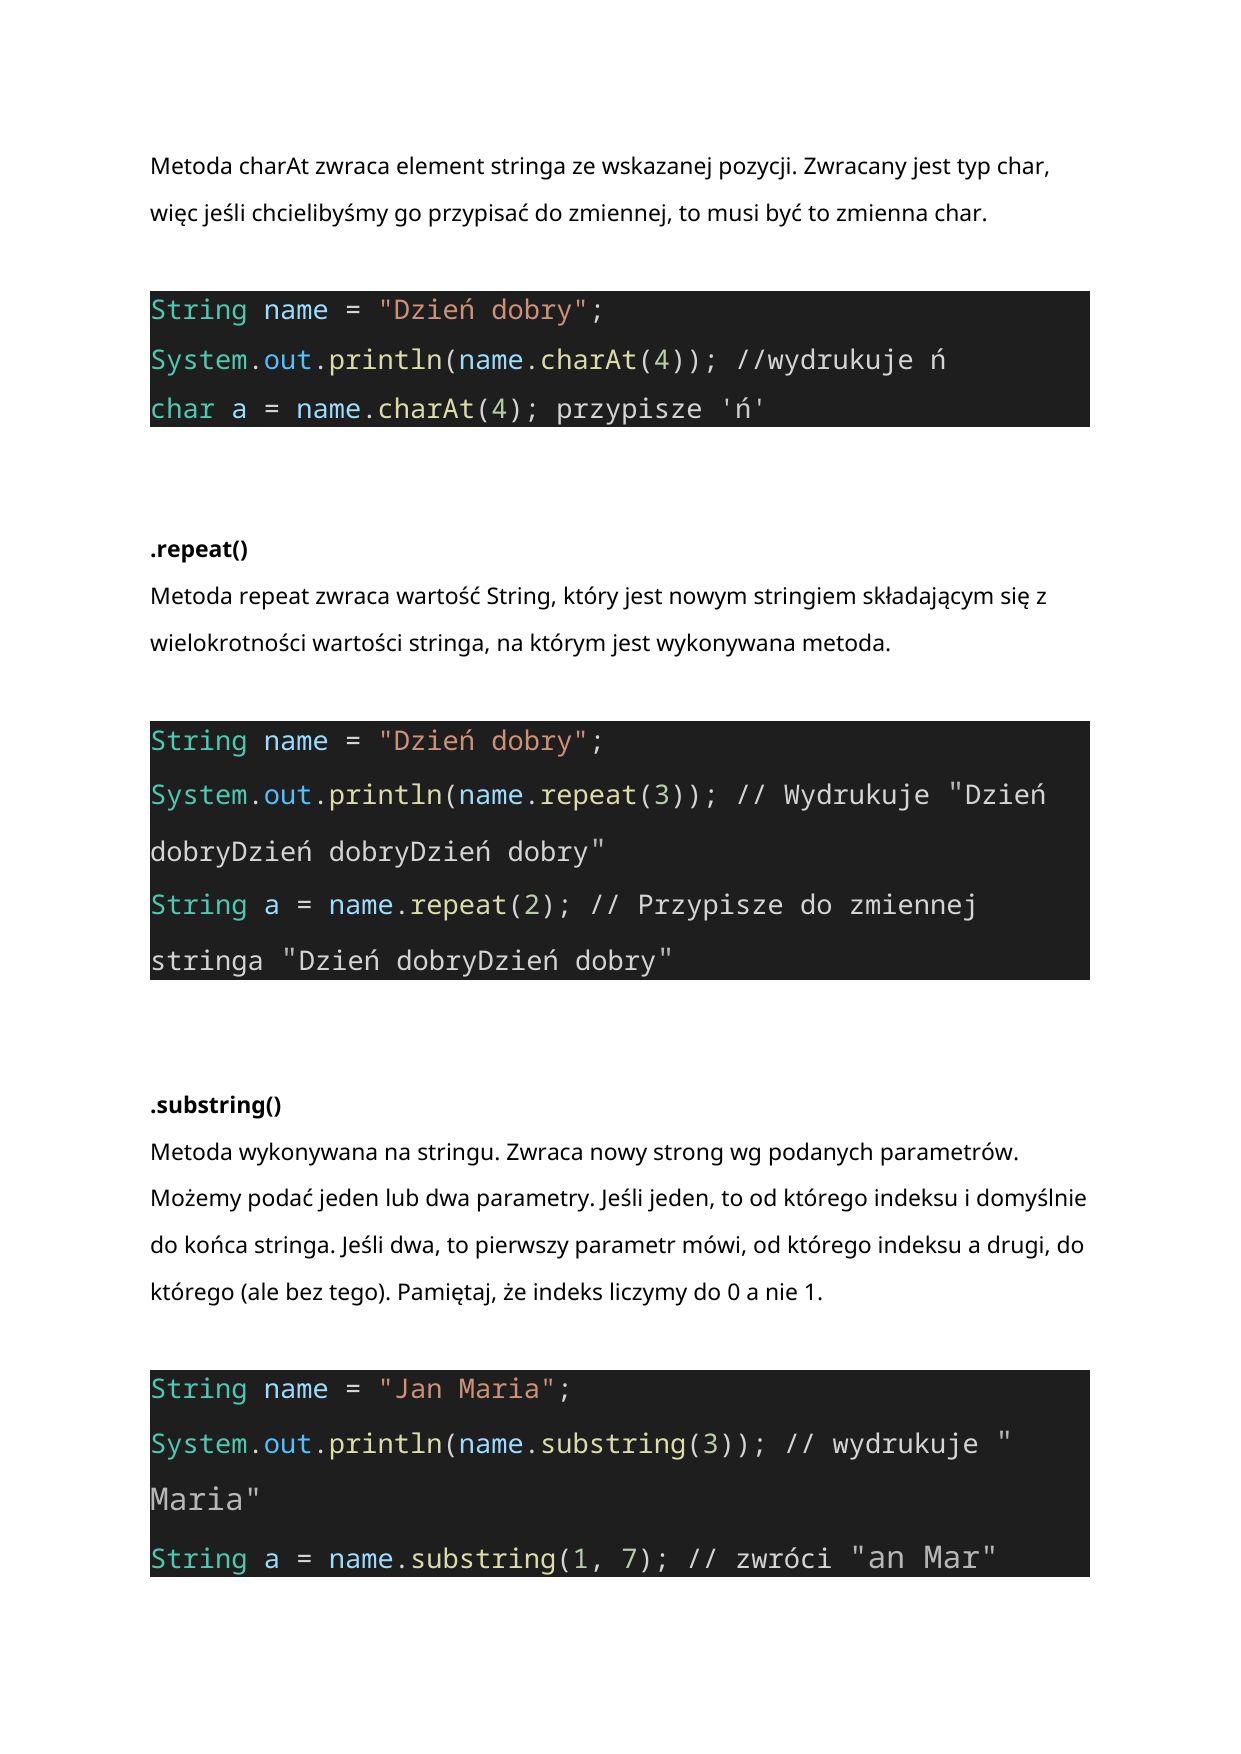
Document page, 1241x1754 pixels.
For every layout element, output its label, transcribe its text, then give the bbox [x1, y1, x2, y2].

text System.out.println(name.charAt(4)); //wydrukuje ń [150, 340, 1090, 377]
text String a = name.repeat(2); // Przypisze do zmiennej stringa "Dzień dobryDzień dobry" [150, 886, 1090, 980]
text String name = "Dzień dobry"; [150, 721, 1090, 758]
text String name = "Dzień dobry"; [150, 291, 1090, 327]
text char a = name.charAt(4); przypisze 'ń' [150, 390, 1090, 427]
text String a = name.substring(1, 7); // zwróci "an Mar" [150, 1534, 1090, 1577]
text Metoda charAt zwraca element stringa ze wskazanej pozycji. Zwracany jest typ char, więc jeśli chcielibyśmy go przypisać do zmiennej, to musi być to zmienna char. [150, 150, 1090, 228]
text String name = "Jan Maria"; [150, 1370, 1090, 1407]
text .substring() [150, 1089, 1090, 1120]
text System.out.println(name.repeat(3)); // Wydrukuje "Dzień dobryDzień dobryDzień dobry" [150, 771, 1090, 871]
text System.out.println(name.substring(3)); // wydrukuje " Maria" [150, 1419, 1090, 1520]
text .repeat() [150, 533, 1090, 565]
text Metoda repeat zwraca wartość String, który jest nowym stringiem składającym się z wielokrotności wartości stringa, na którym jest wykonywana metoda. [150, 580, 1090, 658]
text Metoda wykonywana na stringu. Zwraca nowy strong wg podanych parametrów. Możemy podać jeden lub dwa parametry. Jeśli jeden, to od którego indeksu i domyślnie do końca stringa. Jeśli dwa, to pierwszy parametr mówi, od którego indeksu a drugi, do którego (ale bez tego). Pamiętaj, że indeks liczymy do 0 a nie 1. [150, 1136, 1090, 1307]
